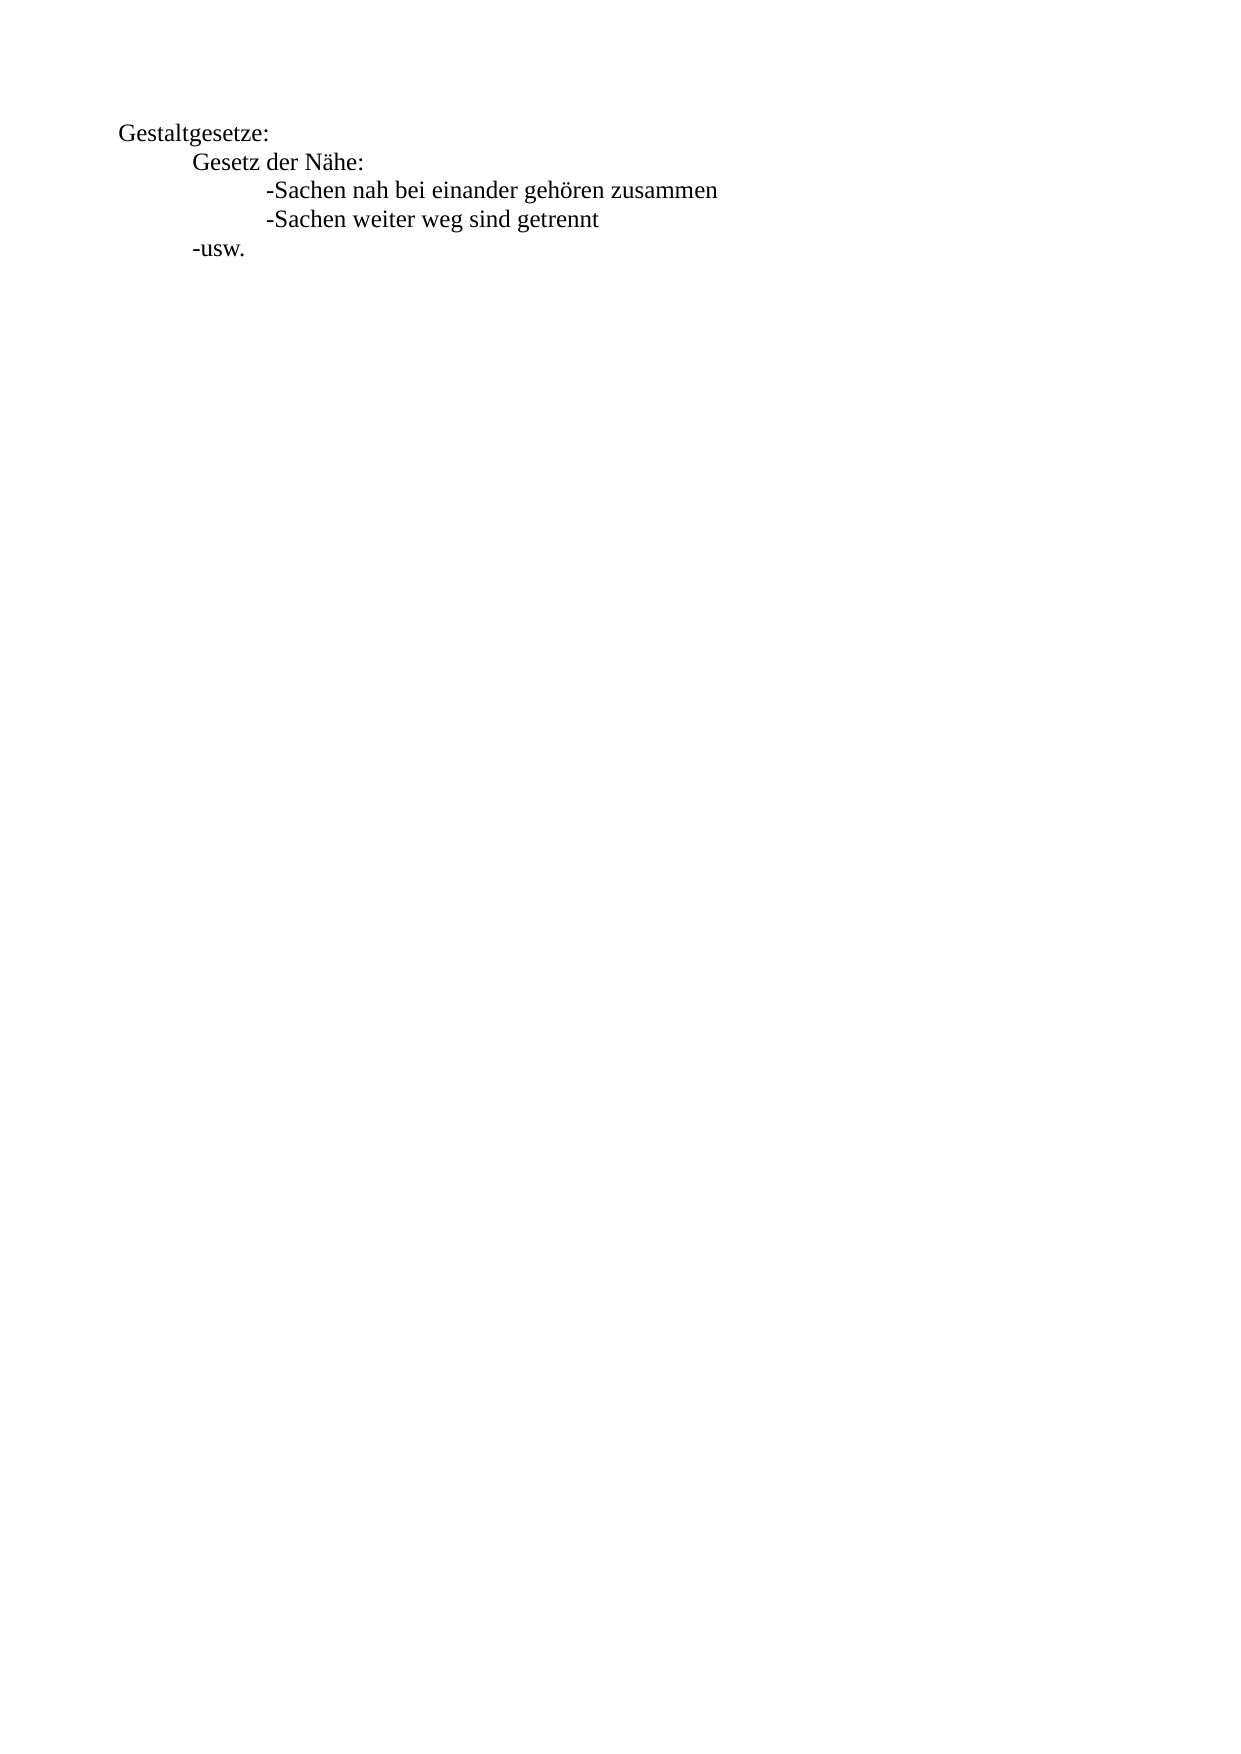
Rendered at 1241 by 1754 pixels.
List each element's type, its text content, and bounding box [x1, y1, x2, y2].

text Gestaltgesetze: [118, 118, 1122, 147]
text -usw. [118, 233, 1122, 262]
text -Sachen nah bei einander gehören zusammen [118, 176, 1122, 204]
text Gesetz der Nähe: [118, 147, 1122, 176]
text -Sachen weiter weg sind getrennt [118, 204, 1122, 233]
